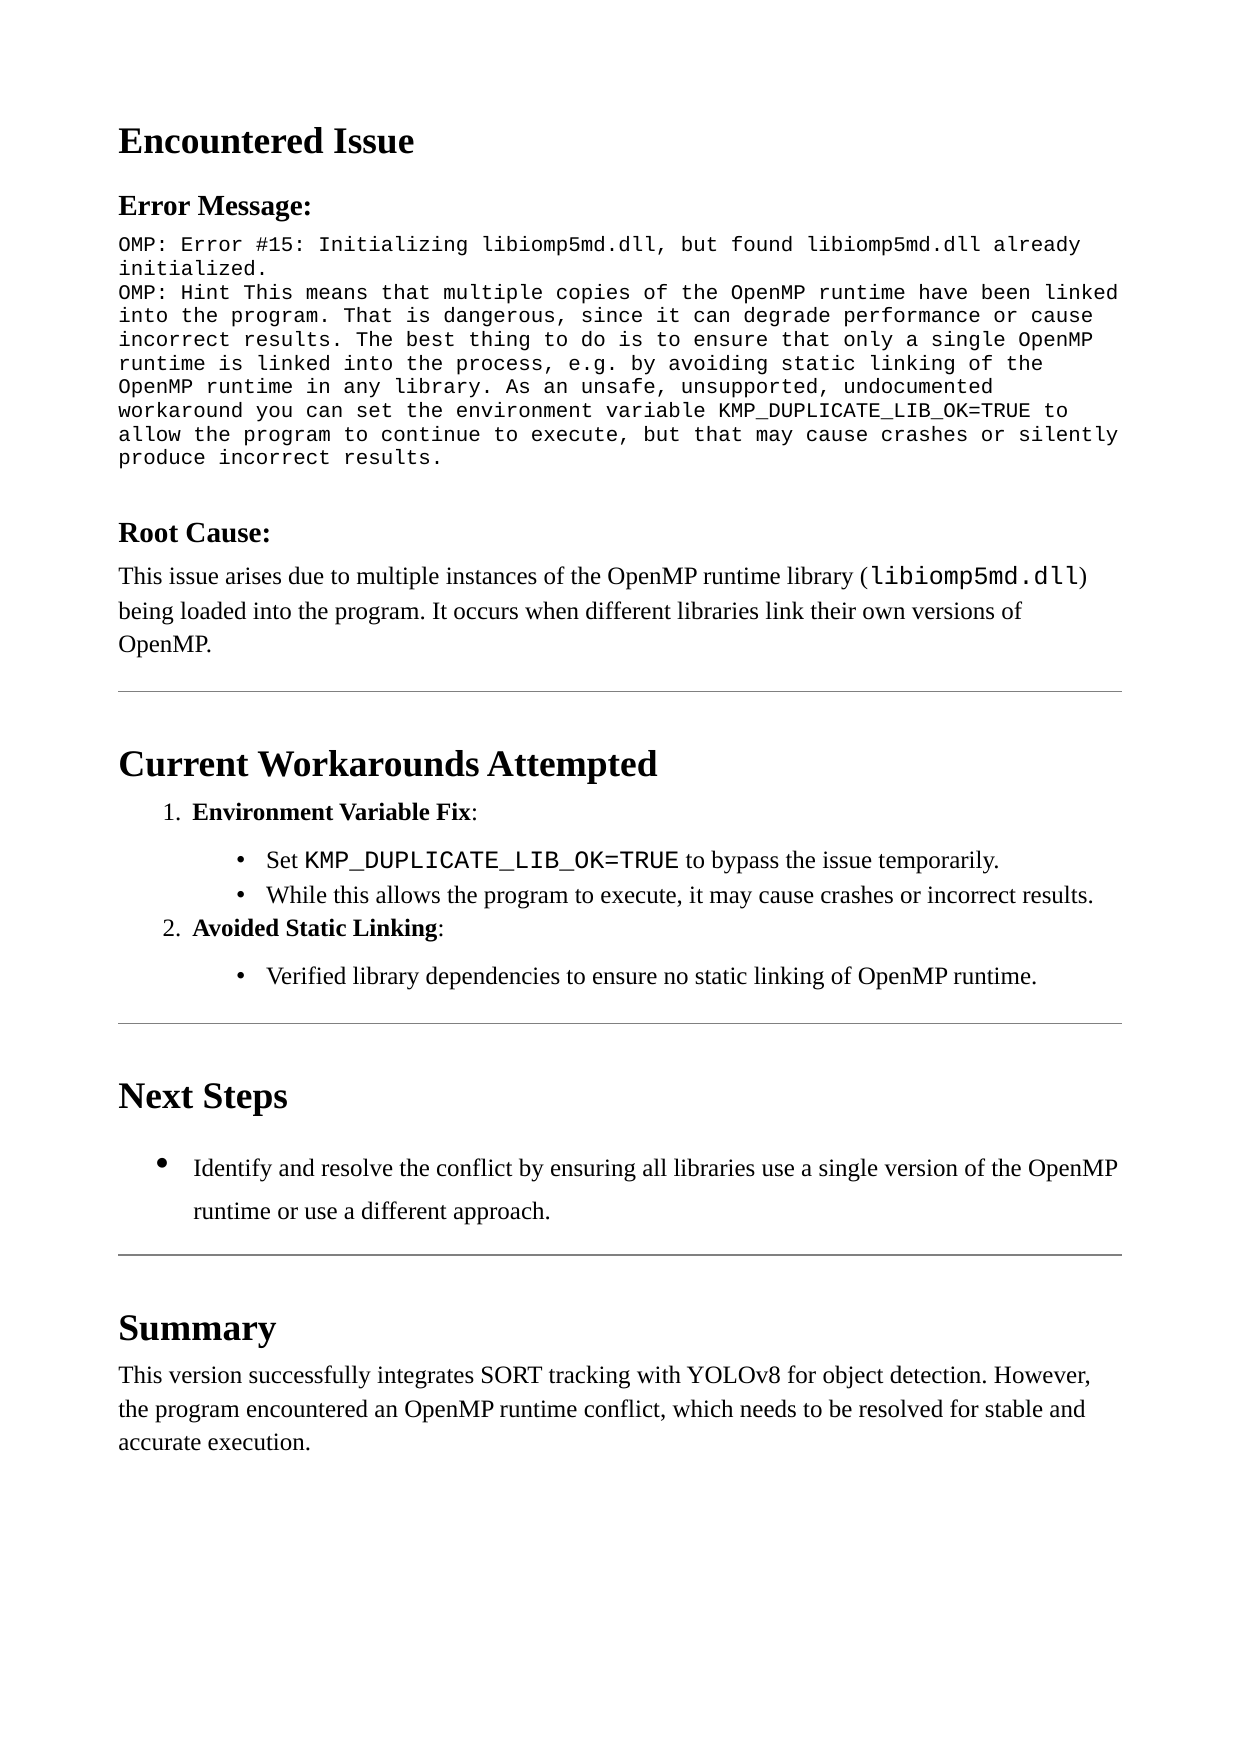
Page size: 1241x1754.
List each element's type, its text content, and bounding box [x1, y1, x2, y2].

text OMP: Hint This means that multiple copies of the OpenMP runtime have been linked into the program. That is dangerous, since it can degrade performance or cause incorrect results. The best thing to do is to ensure that only a single OpenMP runtime is linked into the process, e.g. by avoiding static linking of the OpenMP runtime in any library. As an unsafe, unsupported, undocumented workaround you can set the environment variable KMP_DUPLICATE_LIB_OK=TRUE to allow the program to continue to execute, but that may cause crashes or silently produce incorrect results. [118, 282, 1122, 471]
list Verified library dependencies to ensure no static linking of OpenMP runtime. [236, 961, 1122, 990]
subtitle Encountered Issue [118, 118, 1122, 161]
list Environment Variable Fix: [162, 797, 1122, 826]
text This version successfully integrates SORT tracking with YOLOv8 for object detection. However, the program encountered an OpenMP runtime conflict, which needs to be resolved for stable and accurate execution. [118, 1361, 1122, 1455]
subtitle Summary [118, 1305, 1122, 1348]
list Avoided Static Linking: [162, 913, 1122, 942]
list While this allows the program to execute, it may cause crashes or incorrect results. [236, 880, 1122, 909]
subtitle Root Cause: [118, 515, 1122, 548]
subtitle Current Workarounds Attempted [118, 742, 1122, 785]
subtitle Identify and resolve the conflict by ensuring all libraries use a single version of the OpenMP runtime or use a different approach. [156, 1150, 1122, 1227]
subtitle Next Steps [118, 1074, 1122, 1117]
subtitle Error Message: [118, 188, 1122, 222]
list Set KMP_DUPLICATE_LIB_OK=TRUE to bypass the issue temporarily. [236, 845, 1122, 876]
text OMP: Error #15: Initializing libiomp5md.dll, but found libiomp5md.dll already initialized. [118, 234, 1122, 282]
text This issue arises due to multiple instances of the OpenMP runtime library (libiomp5md.dll) being loaded into the program. It occurs when different libraries link their own versions of OpenMP. [118, 561, 1122, 658]
